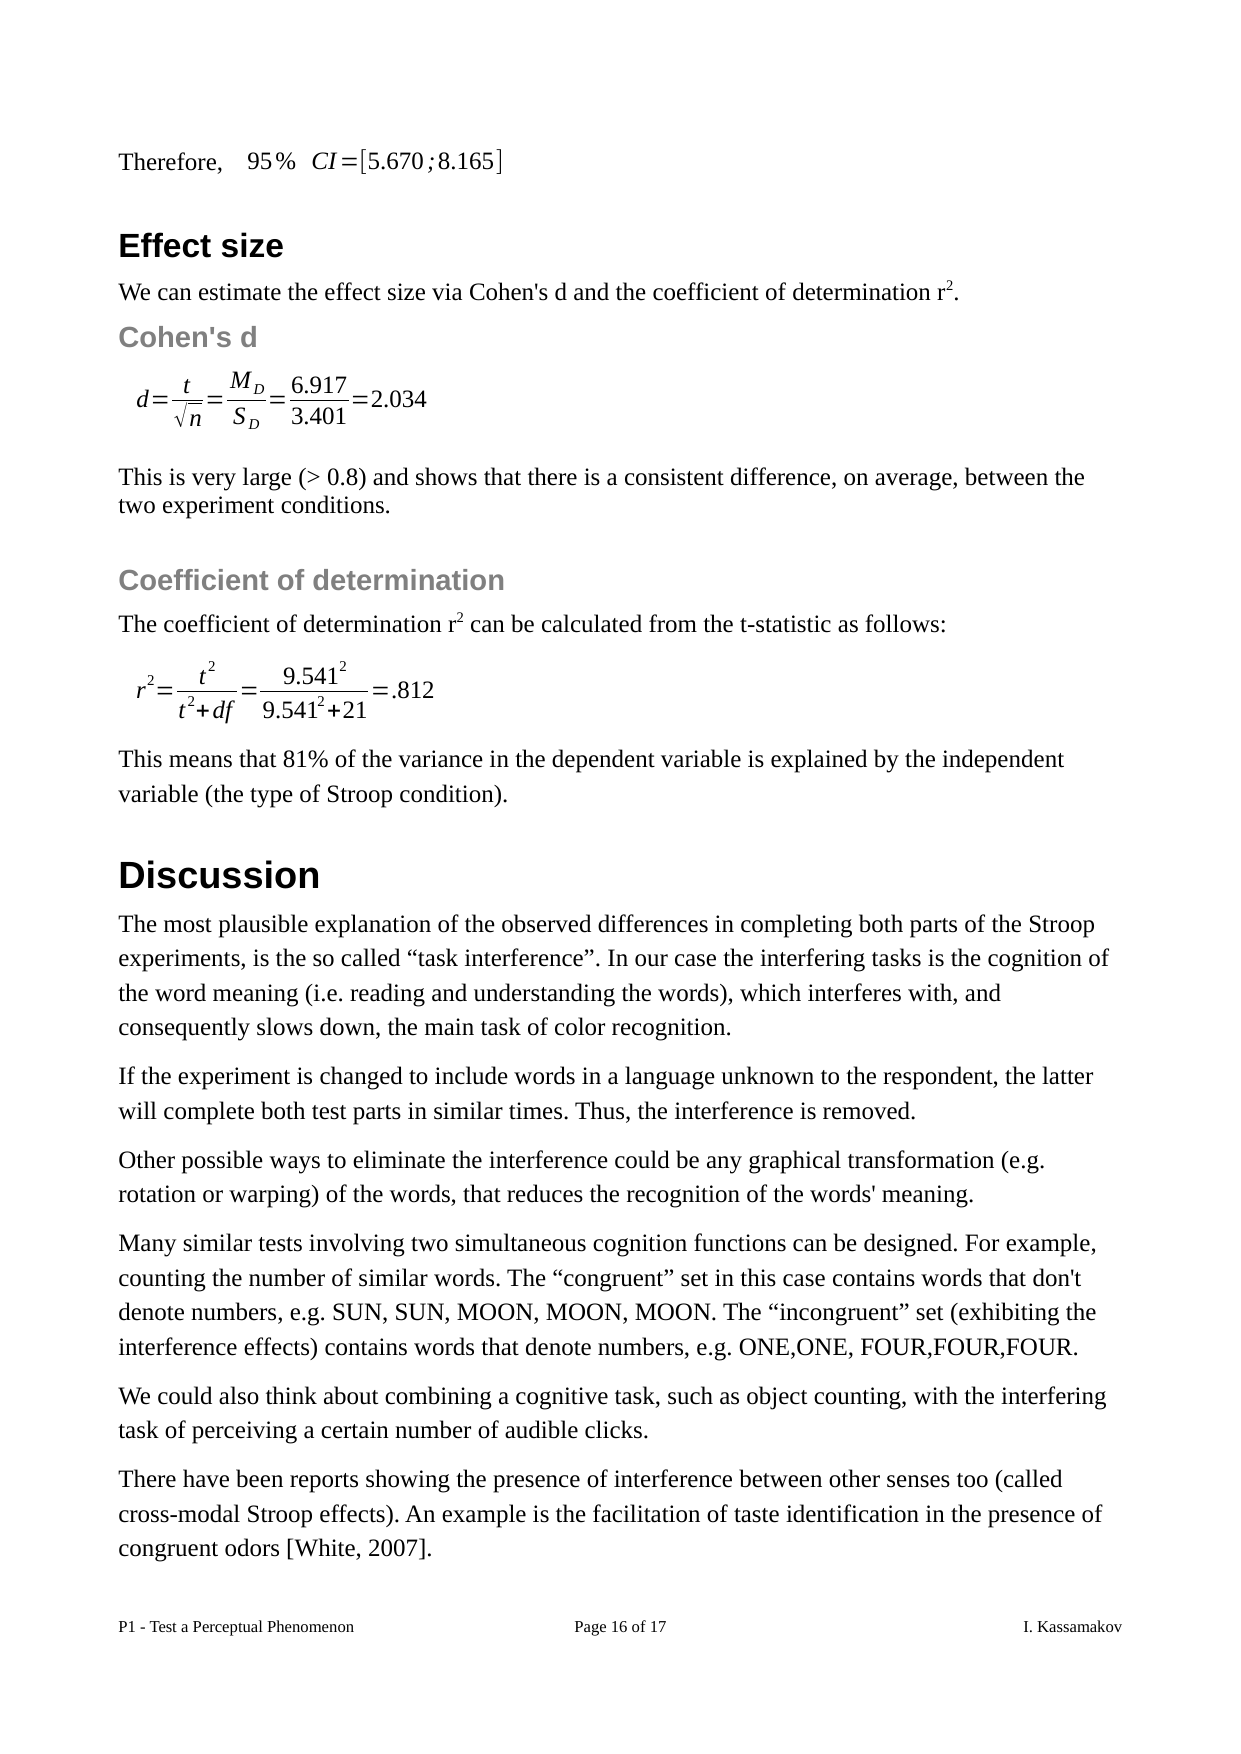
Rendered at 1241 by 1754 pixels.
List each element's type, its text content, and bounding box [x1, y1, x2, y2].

subtitle Discussion [118, 853, 1122, 896]
text Therefore, [118, 147, 1122, 176]
subtitle Coefficient of determination [118, 563, 1122, 596]
text The most plausible explanation of the observed differences in completing both parts of the Stroop experiments, is the so called “task interference”. In our case the interfering tasks is the cognition of the word meaning (i.e. reading and understanding the words), which interferes with, and consequently slows down, the main task of color recognition. [118, 909, 1122, 1041]
subtitle Cohen's d [118, 321, 1122, 354]
text We could also think about combining a cognitive task, such as object counting, with the interfering task of perceiving a certain number of audible clicks. [118, 1381, 1122, 1444]
text This means that 81% of the variance in the dependent variable is explained by the independent variable (the type of Stroop condition). [118, 744, 1122, 807]
text The coefficient of determination r2 can be calculated from the t-statistic as follows: [118, 609, 1122, 637]
text Other possible ways to eliminate the interference could be any graphical transformation (e.g. rotation or warping) of the words, that reduces the recognition of the words' meaning. [118, 1145, 1122, 1208]
text We can estimate the effect size via Cohen's d and the coefficient of determination r2. [118, 277, 1122, 306]
text There have been reports showing the presence of interference between other senses too (called cross-modal Stroop effects). An example is the facilitation of taste identification in the presence of congruent odors [White, 2007]. [118, 1464, 1122, 1562]
text This is very large (> 0.8) and shows that there is a consistent difference, on average, between the two experiment conditions. [118, 462, 1122, 519]
text Many similar tests involving two simultaneous cognition functions can be designed. For example, counting the number of similar words. The “congruent” set in this case contains words that don't denote numbers, e.g. SUN, SUN, MOON, MOON, MOON. The “incongruent” set (exhibiting the interference effects) contains words that denote numbers, e.g. ONE,ONE, FOUR,FOUR,FOUR. [118, 1228, 1122, 1361]
subtitle Effect size [118, 226, 1122, 265]
text If the experiment is changed to include words in a language unknown to the respondent, the latter will complete both test parts in similar times. Thus, the interference is removed. [118, 1061, 1122, 1124]
